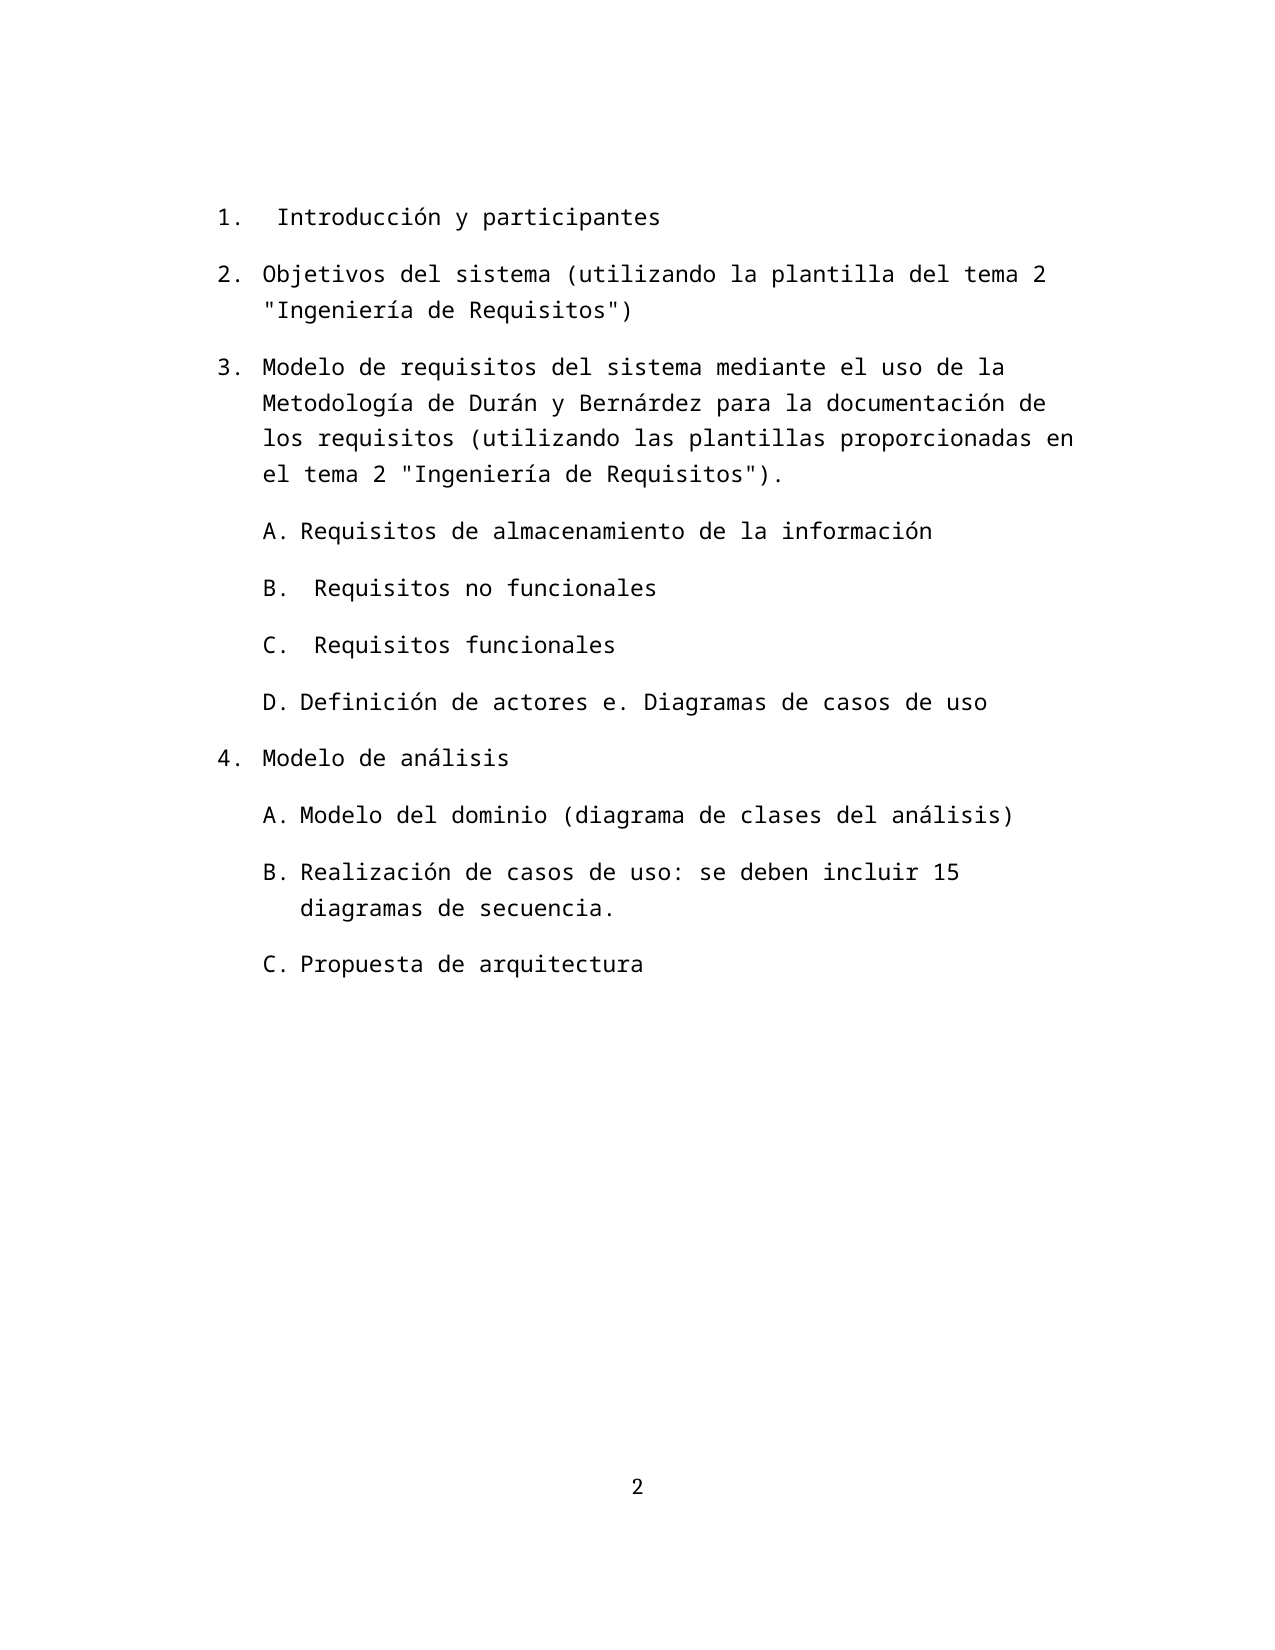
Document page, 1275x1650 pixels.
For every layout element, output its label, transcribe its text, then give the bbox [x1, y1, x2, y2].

list Requisitos no funcionales [262, 572, 1087, 603]
list Requisitos de almacenamiento de la información [262, 515, 1087, 546]
list Modelo de análisis [244, 742, 1087, 773]
list Requisitos funcionales [262, 629, 1087, 660]
list Introducción y participantes [244, 201, 1087, 232]
list Propuesta de arquitectura [262, 948, 1087, 980]
list Definición de actores e. Diagramas de casos de uso [262, 685, 1087, 717]
list Modelo de requisitos del sistema mediante el uso de la Metodología de Durán y Bernárdez para la documentación de los requisitos (utilizando las plantillas proporcionadas en el tema 2 "Ingeniería de Requisitos"). [244, 351, 1087, 489]
list Realización de casos de uso: se deben incluir 15 diagramas de secuencia. [262, 856, 1087, 923]
list Modelo del dominio (diagrama de clases del análisis) [262, 799, 1087, 830]
list Objetivos del sistema (utilizando la plantilla del tema 2 "Ingeniería de Requisitos") [244, 258, 1087, 325]
